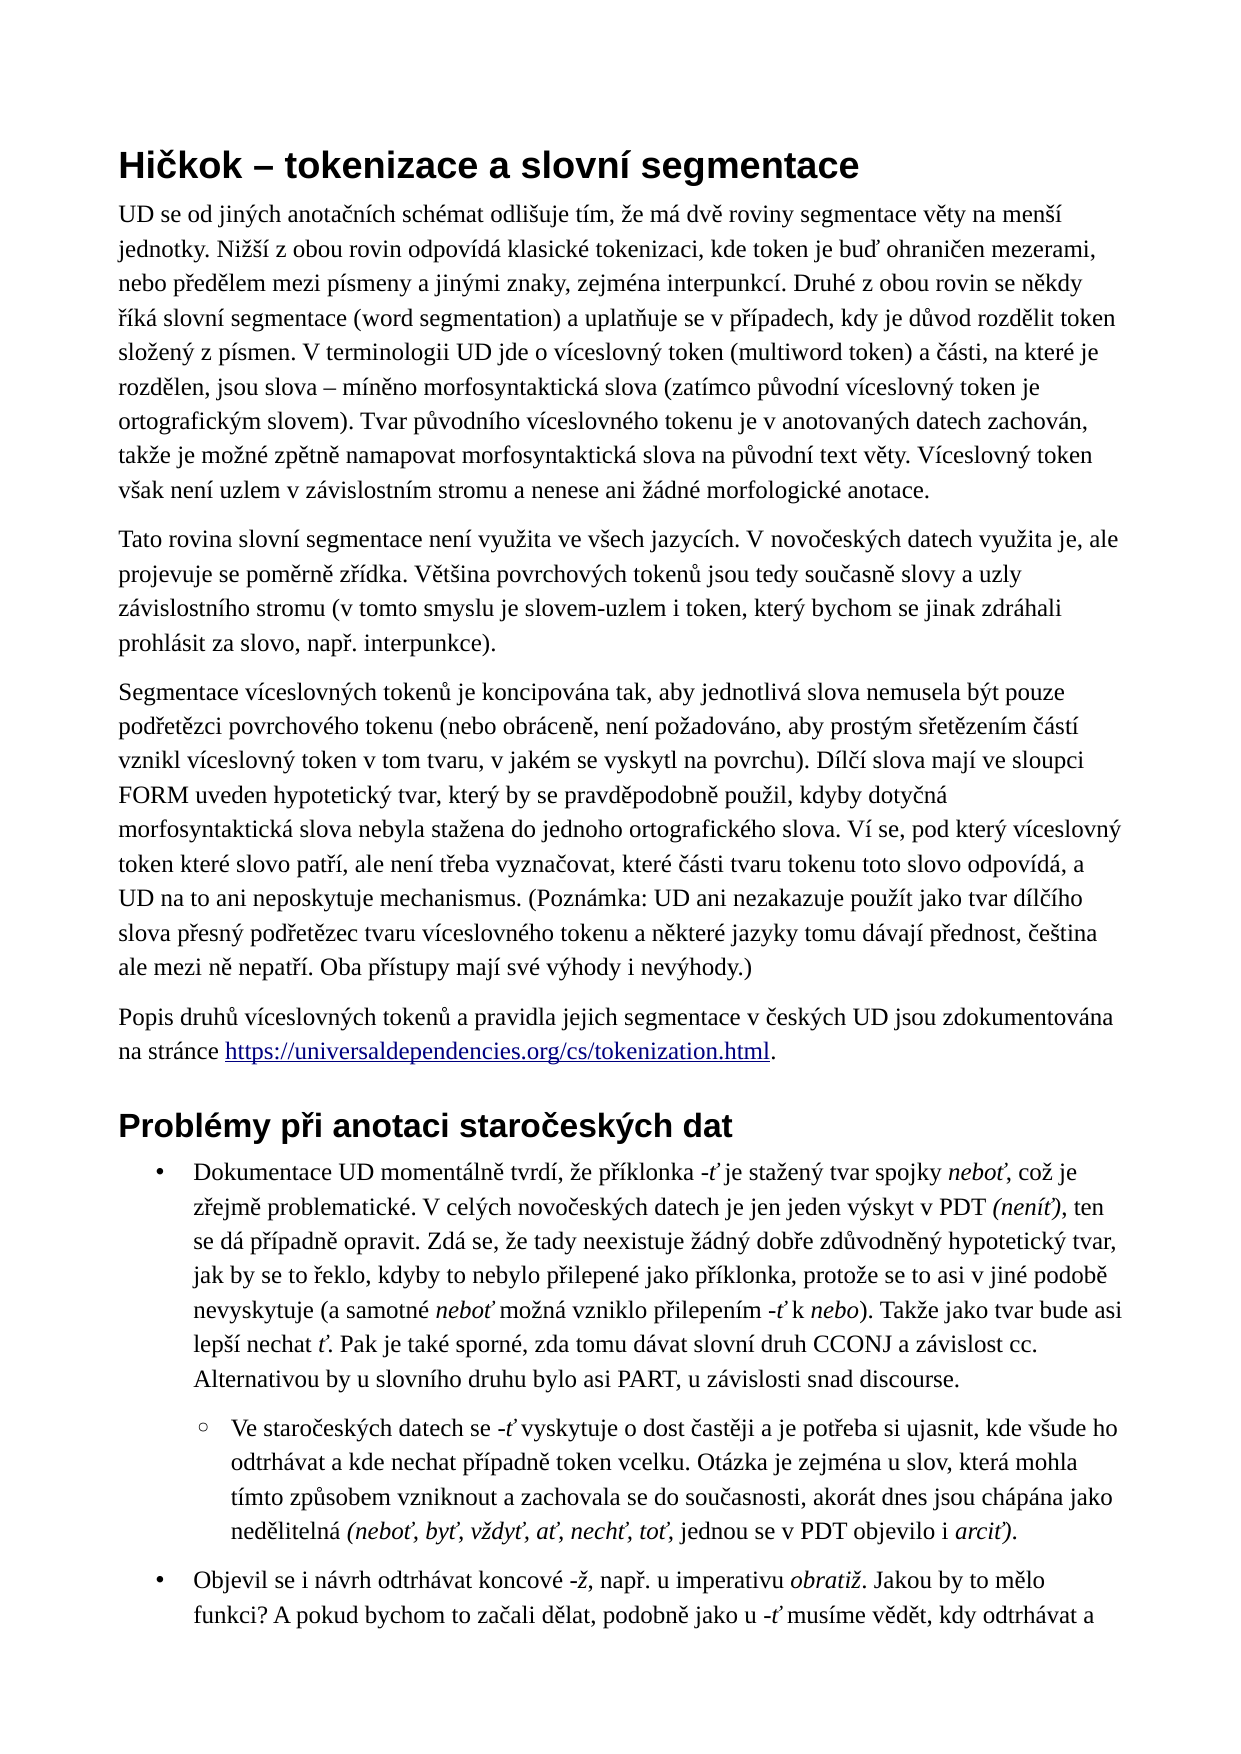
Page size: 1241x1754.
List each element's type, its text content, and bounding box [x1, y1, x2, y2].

list Objevil se i návrh odtrhávat koncové -ž, např. u imperativu obratiž. Jakou by to mělo funkci? A pokud bychom to začali dělat, podobně jako u -ť musíme vědět, kdy odtrhávat a [156, 1566, 1122, 1629]
text UD se od jiných anotačních schémat odlišuje tím, že má dvě roviny segmentace věty na menší jednotky. Nižší z obou rovin odpovídá klasické tokenizaci, kde token je buď ohraničen mezerami, nebo předělem mezi písmeny a jinými znaky, zejména interpunkcí. Druhé z obou rovin se někdy říká slovní segmentace (word segmentation) a uplatňuje se v případech, kdy je důvod rozdělit token složený z písmen. V terminologii UD jde o víceslovný token (multiword token) a části, na které je rozdělen, jsou slova – míněno morfosyntaktická slova (zatímco původní víceslovný token je ortografickým slovem). Tvar původního víceslovného tokenu je v anotovaných datech zachován, takže je možné zpětně namapovat morfosyntaktická slova na původní text věty. Víceslovný token však není uzlem v závislostním stromu a nenese ani žádné morfologické anotace. [118, 199, 1122, 504]
text Segmentace víceslovných tokenů je koncipována tak, aby jednotlivá slova nemusela být pouze podřetězci povrchového tokenu (nebo obráceně, není požadováno, aby prostým sřetězením částí vznikl víceslovný token v tom tvaru, v jakém se vyskytl na povrchu). Dílčí slova mají ve sloupci FORM uveden hypotetický tvar, který by se pravděpodobně použil, kdyby dotyčná morfosyntaktická slova nebyla stažena do jednoho ortografického slova. Ví se, pod který víceslovný token které slovo patří, ale není třeba vyznačovat, které části tvaru tokenu toto slovo odpovídá, a UD na to ani neposkytuje mechanismus. (Poznámka: UD ani nezakazuje použít jako tvar dílčího slova přesný podřetězec tvaru víceslovného tokenu a některé jazyky tomu dávají přednost, čeština ale mezi ně nepatří. Oba přístupy mají své výhody i nevýhody.) [118, 677, 1122, 981]
text Popis druhů víceslovných tokenů a pravidla jejich segmentace v českých UD jsou zdokumentována na stránce https://universaldependencies.org/cs/tokenization.html. [118, 1002, 1122, 1065]
list Dokumentace UD momentálně tvrdí, že příklonka -ť je stažený tvar spojky neboť, což je zřejmě problematické. V celých novočeských datech je jen jeden výskyt v PDT (neníť), ten se dá případně opravit. Zdá se, že tady neexistuje žádný dobře zdůvodněný hypotetický tvar, jak by se to řeklo, kdyby to nebylo přilepené jako příklonka, protože se to asi v jiné podobě nevyskytuje (a samotné neboť možná vzniklo přilepením -ť k nebo). Takže jako tvar bude asi lepší nechat ť. Pak je také sporné, zda tomu dávat slovní druh CCONJ a závislost cc. Alternativou by u slovního druhu bylo asi PART, u závislosti snad discourse. [156, 1157, 1122, 1393]
subtitle Hičkok – tokenizace a slovní segmentace [118, 143, 1122, 187]
subtitle Problémy při anotaci staročeských dat [118, 1106, 1122, 1144]
list Ve staročeských datech se -ť vyskytuje o dost častěji a je potřeba si ujasnit, kde všude ho odtrhávat a kde nechat případně token vcelku. Otázka je zejména u slov, která mohla tímto způsobem vzniknout a zachovala se do současnosti, akorát dnes jsou chápána jako nedělitelná (neboť, byť, vždyť, ať, nechť, toť, jednou se v PDT objevilo i arciť). [193, 1413, 1122, 1545]
text Tato rovina slovní segmentace není využita ve všech jazycích. V novočeských datech využita je, ale projevuje se poměrně zřídka. Většina povrchových tokenů jsou tedy současně slovy a uzly závislostního stromu (v tomto smyslu je slovem-uzlem i token, který bychom se jinak zdráhali prohlásit za slovo, např. interpunkce). [118, 524, 1122, 656]
